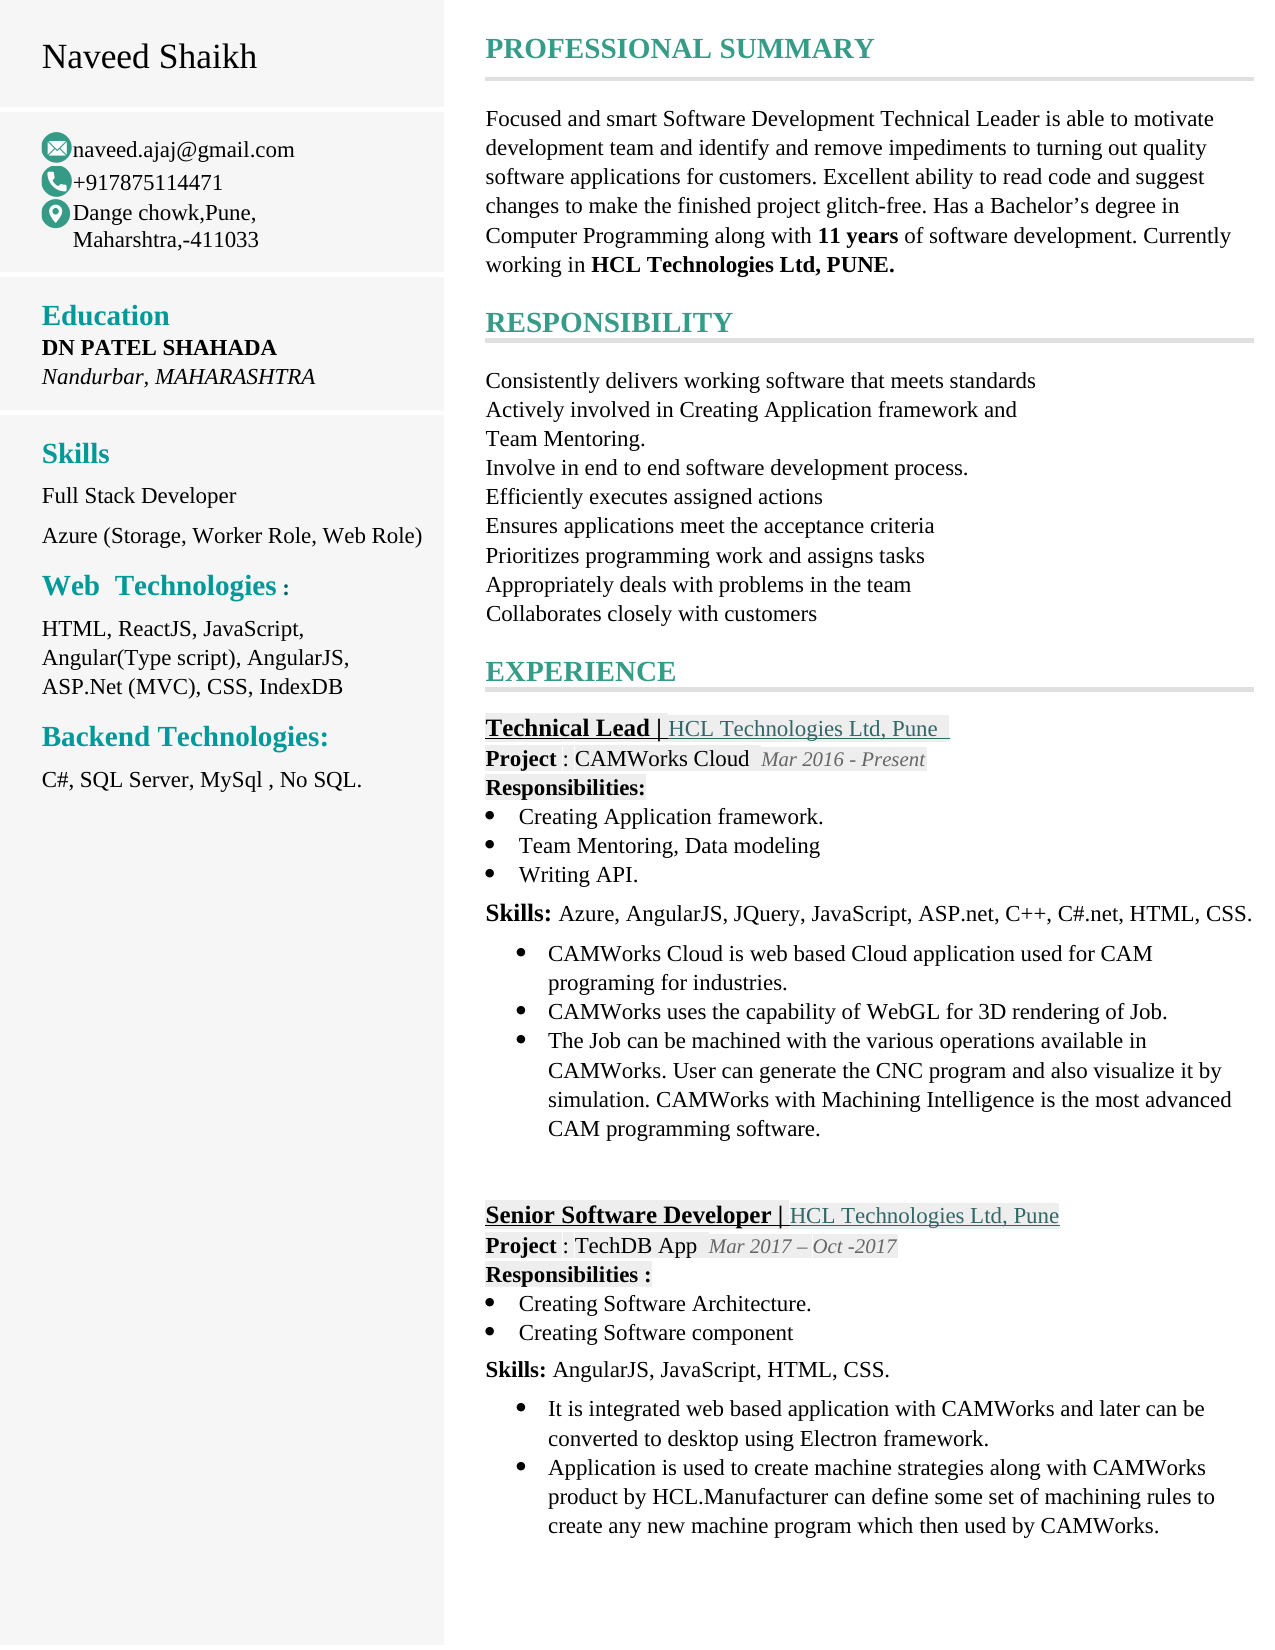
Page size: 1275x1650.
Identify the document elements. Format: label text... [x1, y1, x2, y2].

picture [41, 132, 73, 164]
table_header Professional Summary Focused and smart Software Development Technical Leader is able to motivate development team and identify and remove impediments to turning out quality software applications for customers. Excellent ability to read code and suggest changes to make the finished project glitch-free. Has a Bachelor’s degree in Computer Programming along with 11 years of software development. Currently working in HCL Technologies Ltd, PUNE. Responsibility Consistently delivers working software that meets standards Actively involved in Creating Application framework and Team Mentoring. Involve in end to end software development process. Efficiently executes assigned actions Ensures applications meet the acceptance criteria Prioritizes programming work and assigns tasks Appropriately deals with problems in the team Collaborates closely with customers Experience Technical Lead | HCL Technologies Ltd, Pune Project : CAMWorks Cloud Mar 2016 - Present Responsibilities: Creating Application framework. Team Mentoring, Data modeling Writing API. Skills: Azure, AngularJS, JQuery, JavaScript, ASP.net, C++, C#.net, HTML, CSS. CAMWorks Cloud is web based Cloud application used for CAM programing for industries. CAMWorks uses the capability of WebGL for 3D rendering of Job. The Job can be machined with the various operations available in CAMWorks. User can generate the CNC program and also visualize it by simulation. CAMWorks with Machining Intelligence is the most advanced CAM programming software. Senior Software Developer | HCL Technologies Ltd, Pune Project : TechDB App Mar 2017 – Oct -2017 Responsibilities : Creating Software Architecture. Creating Software component Skills: AngularJS, JavaScript, HTML, CSS. It is integrated web based application with CAMWorks and later can be converted to desktop using Electron framework. Application is used to create machine strategies along with CAMWorks product by HCL.Manufacturer can define some set of machining rules to create any new machine program which then used by CAMWorks. [444, 0, 1275, 1645]
picture [41, 199, 73, 231]
table_cell [42, 231, 73, 252]
picture [0, 272, 444, 277]
table_cell Dange chowk,Pune, Maharshtra,-411033 [73, 199, 444, 252]
table_cell +917875114471 [73, 166, 444, 199]
table_header [0, 112, 444, 272]
picture [0, 107, 444, 112]
picture [41, 166, 73, 198]
table_header Education DN Patel Shahada Nandurbar, MAHARASHTRA [0, 277, 444, 411]
table_header Naveed Shaikh [0, 0, 444, 107]
table_header Skills Full Stack Developer Azure (Storage, Worker Role, Web Role) Web Technologies : HTML, ReactJS, JavaScript, Angular(Type script), AngularJS, ASP.Net (MVC), CSS, IndexDB Backend Technologies: C#, SQL Server, MySql , No SQL. [0, 415, 444, 1645]
table_header naveed.ajaj@gmail.com [73, 133, 444, 166]
picture [0, 410, 441, 415]
